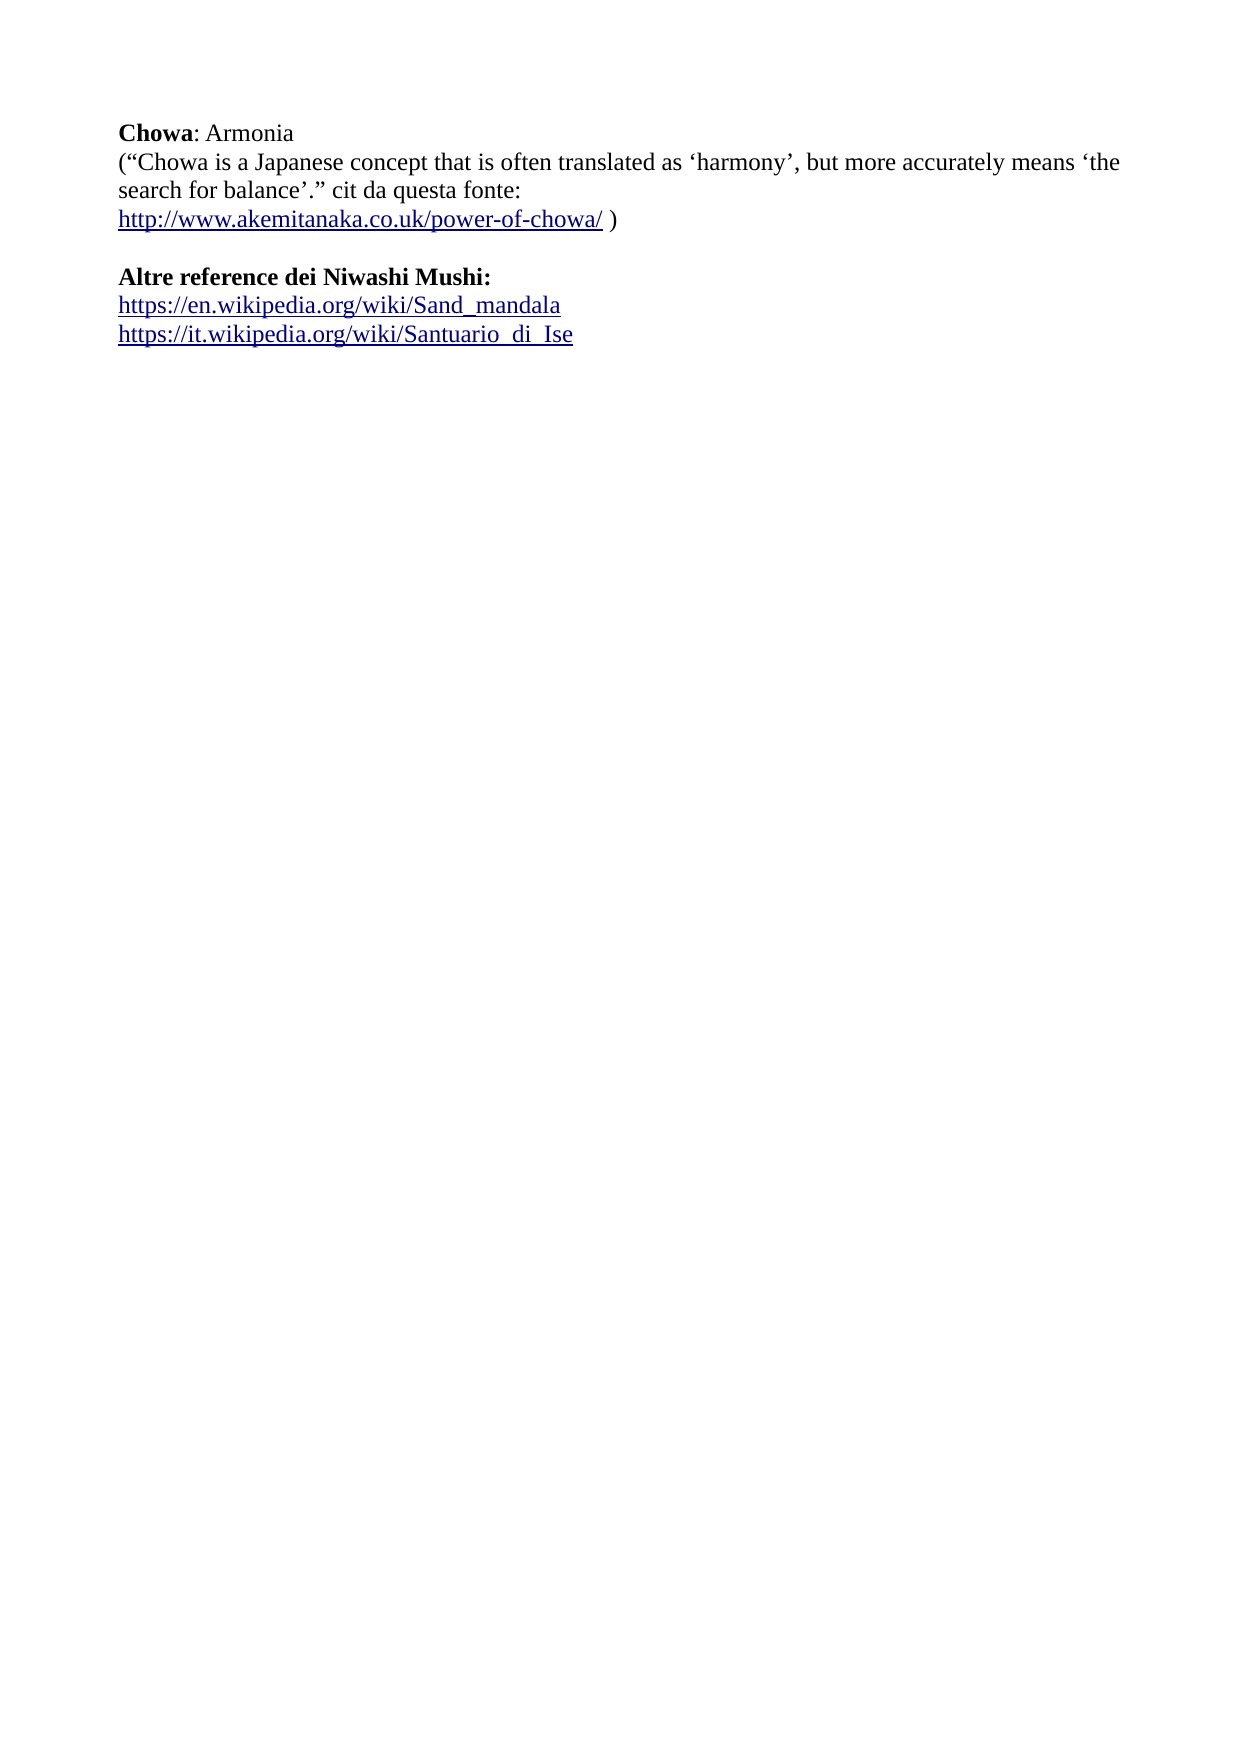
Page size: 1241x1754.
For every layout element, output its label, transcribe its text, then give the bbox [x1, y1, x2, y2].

text Altre reference dei Niwashi Mushi: [118, 262, 1122, 291]
text https://en.wikipedia.org/wiki/Sand_mandala [118, 291, 1122, 319]
text http://www.akemitanaka.co.uk/power-of-chowa/ ) [118, 204, 1122, 233]
text https://it.wikipedia.org/wiki/Santuario_di_Ise [118, 319, 1122, 348]
text Chowa: Armonia [118, 118, 1122, 147]
text (“Chowa is a Japanese concept that is often translated as ‘harmony’, but more accurately means ‘the search for balance’.” cit da questa fonte: [118, 147, 1122, 204]
